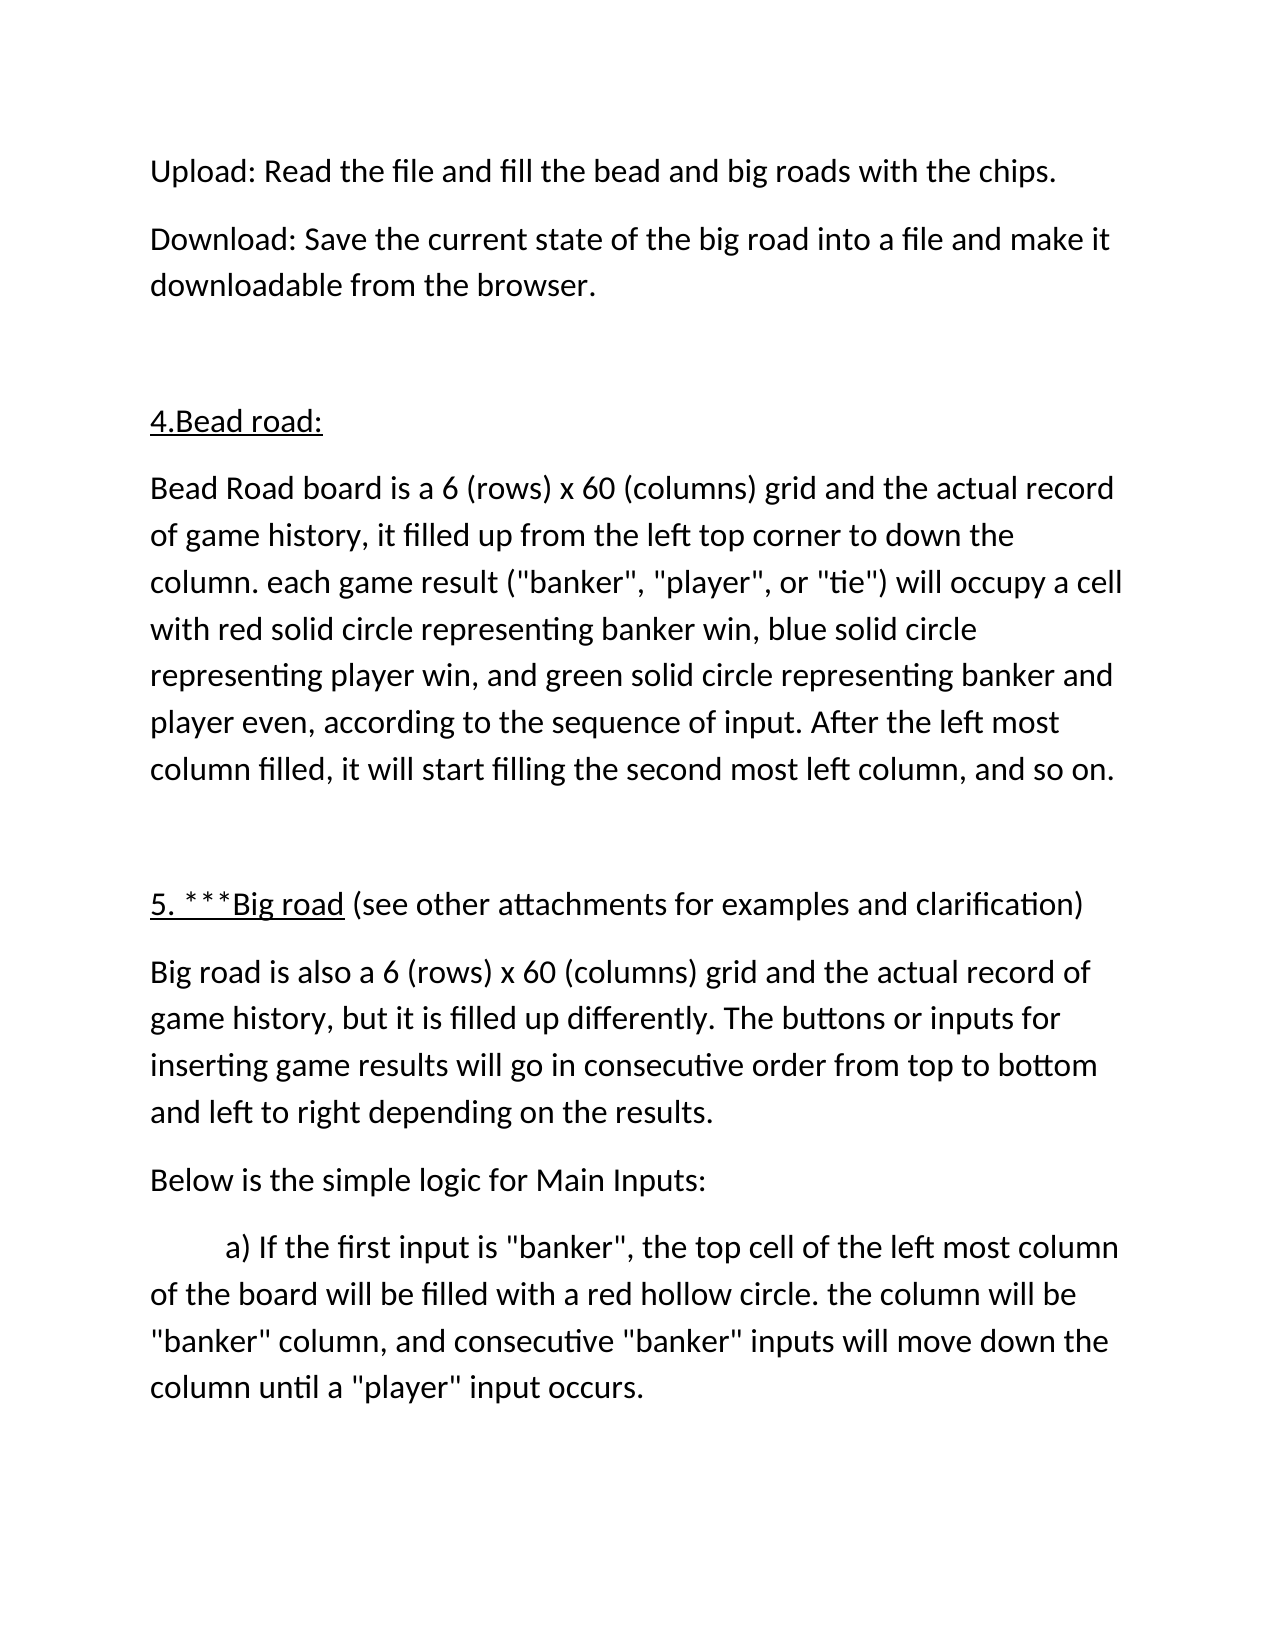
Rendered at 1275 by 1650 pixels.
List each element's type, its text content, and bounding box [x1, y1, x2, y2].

text 4.Bead road: [150, 399, 1125, 440]
text a) If the first input is "banker", the top cell of the left most column of the board will be filled with a red hollow circle. the column will be "banker" column, and consecutive "banker" inputs will move down the column until a "player" input occurs. [150, 1226, 1125, 1407]
text Download: Save the current state of the big road into a file and make it downloadable from the browser. [150, 218, 1125, 305]
text Upload: Read the file and fill the bead and big roads with the chips. [150, 150, 1125, 191]
text Below is the simple logic for Main Inputs: [150, 1158, 1125, 1199]
text Bead Road board is a 6 (rows) x 60 (columns) grid and the actual record of game history, it filled up from the left top corner to down the column. each game result ("banker", "player", or "tie") will occupy a cell with red solid circle representing banker win, blue solid circle representing player win, and green solid circle representing banker and player even, according to the sequence of input. After the left most column filled, it will start filling the second most left column, and so on. [150, 467, 1125, 788]
text 5. ***Big road (see other attachments for examples and clarification) [150, 883, 1125, 924]
text Big road is also a 6 (rows) x 60 (columns) grid and the actual record of game history, but it is filled up differently. The buttons or inputs for inserting game results will go in consecutive order from top to bottom and left to right depending on the results. [150, 951, 1125, 1132]
